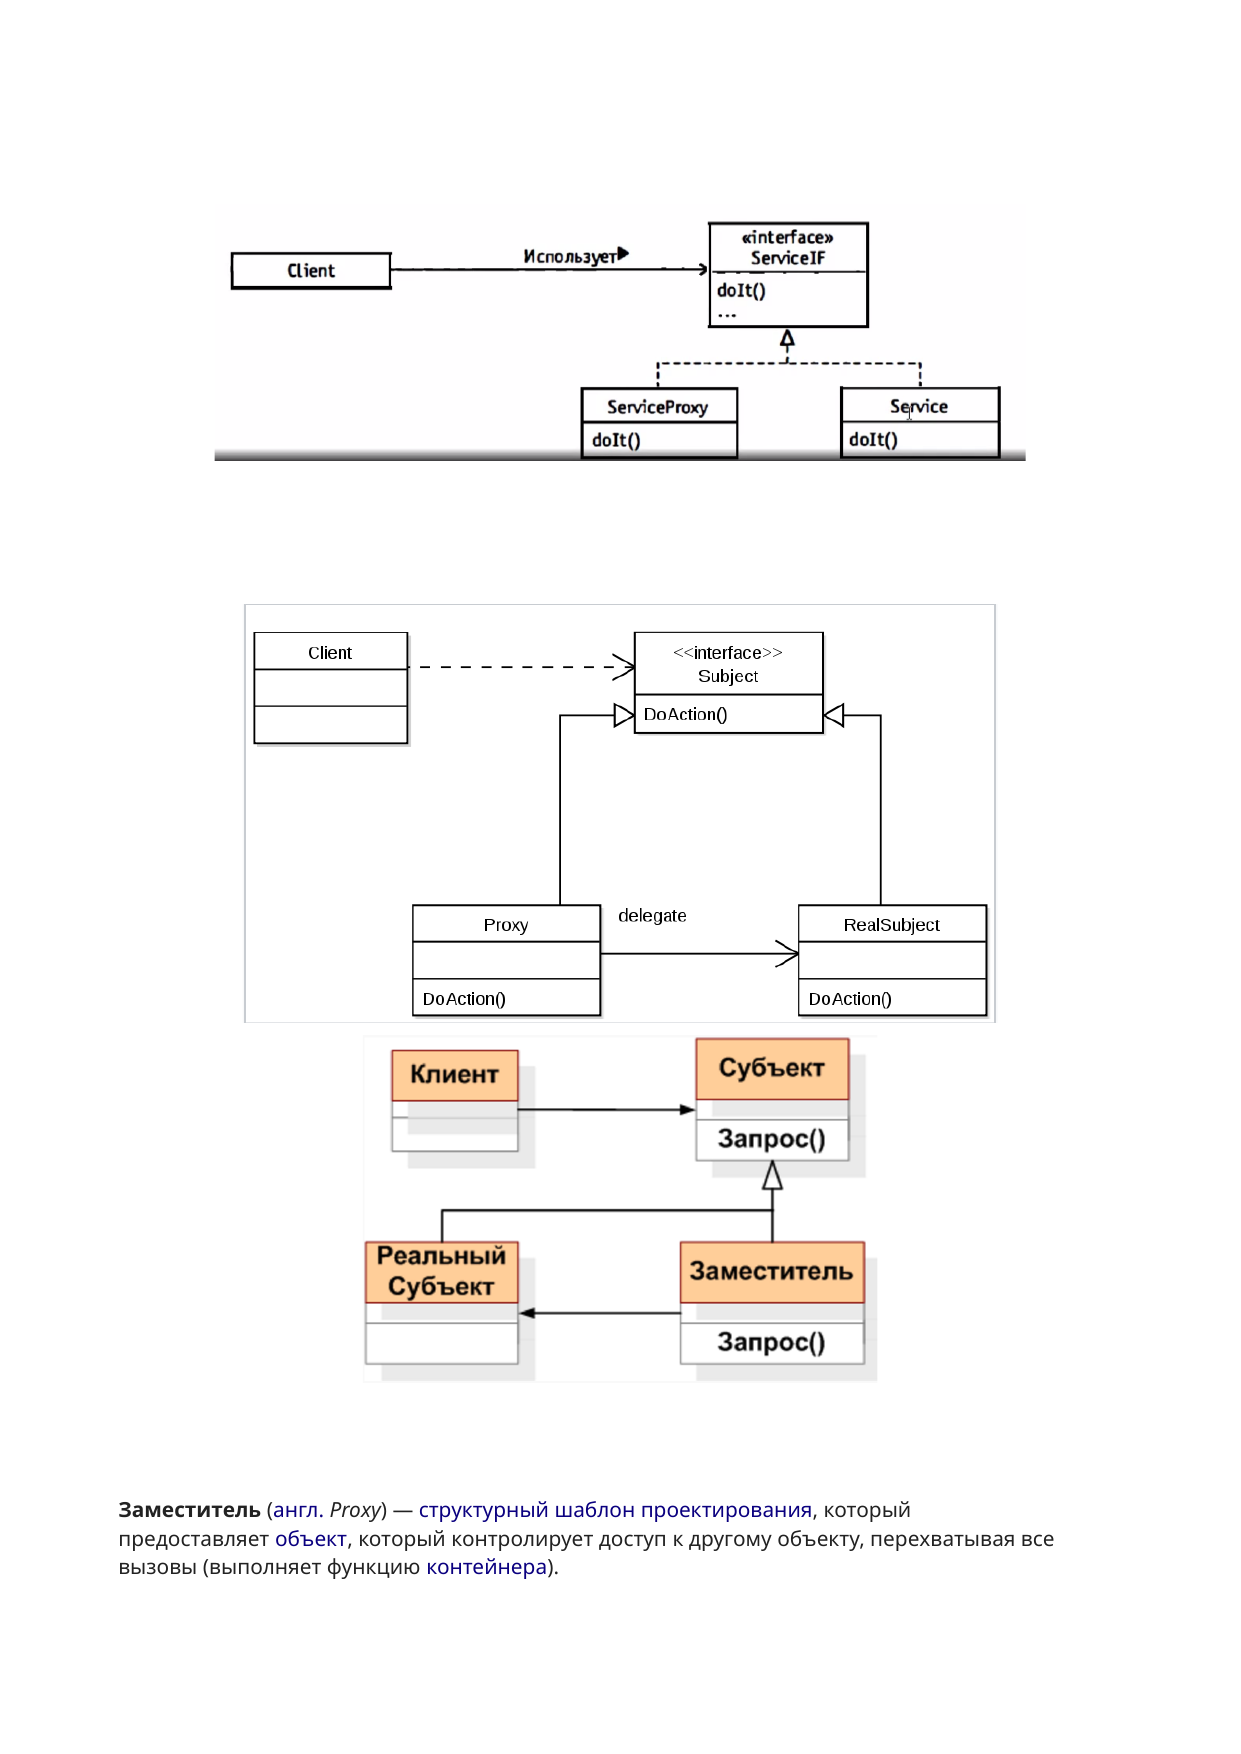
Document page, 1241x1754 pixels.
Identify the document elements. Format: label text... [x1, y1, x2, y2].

picture [214, 204, 1026, 461]
picture [242, 604, 998, 1023]
text Заместитель (англ. Proxy) — структурный шаблон проектирования, который предоставляет объект, который контролирует доступ к другому объекту, перехватывая все вызовы (выполняет функцию контейнера). [118, 1496, 1122, 1581]
picture [362, 1035, 878, 1383]
